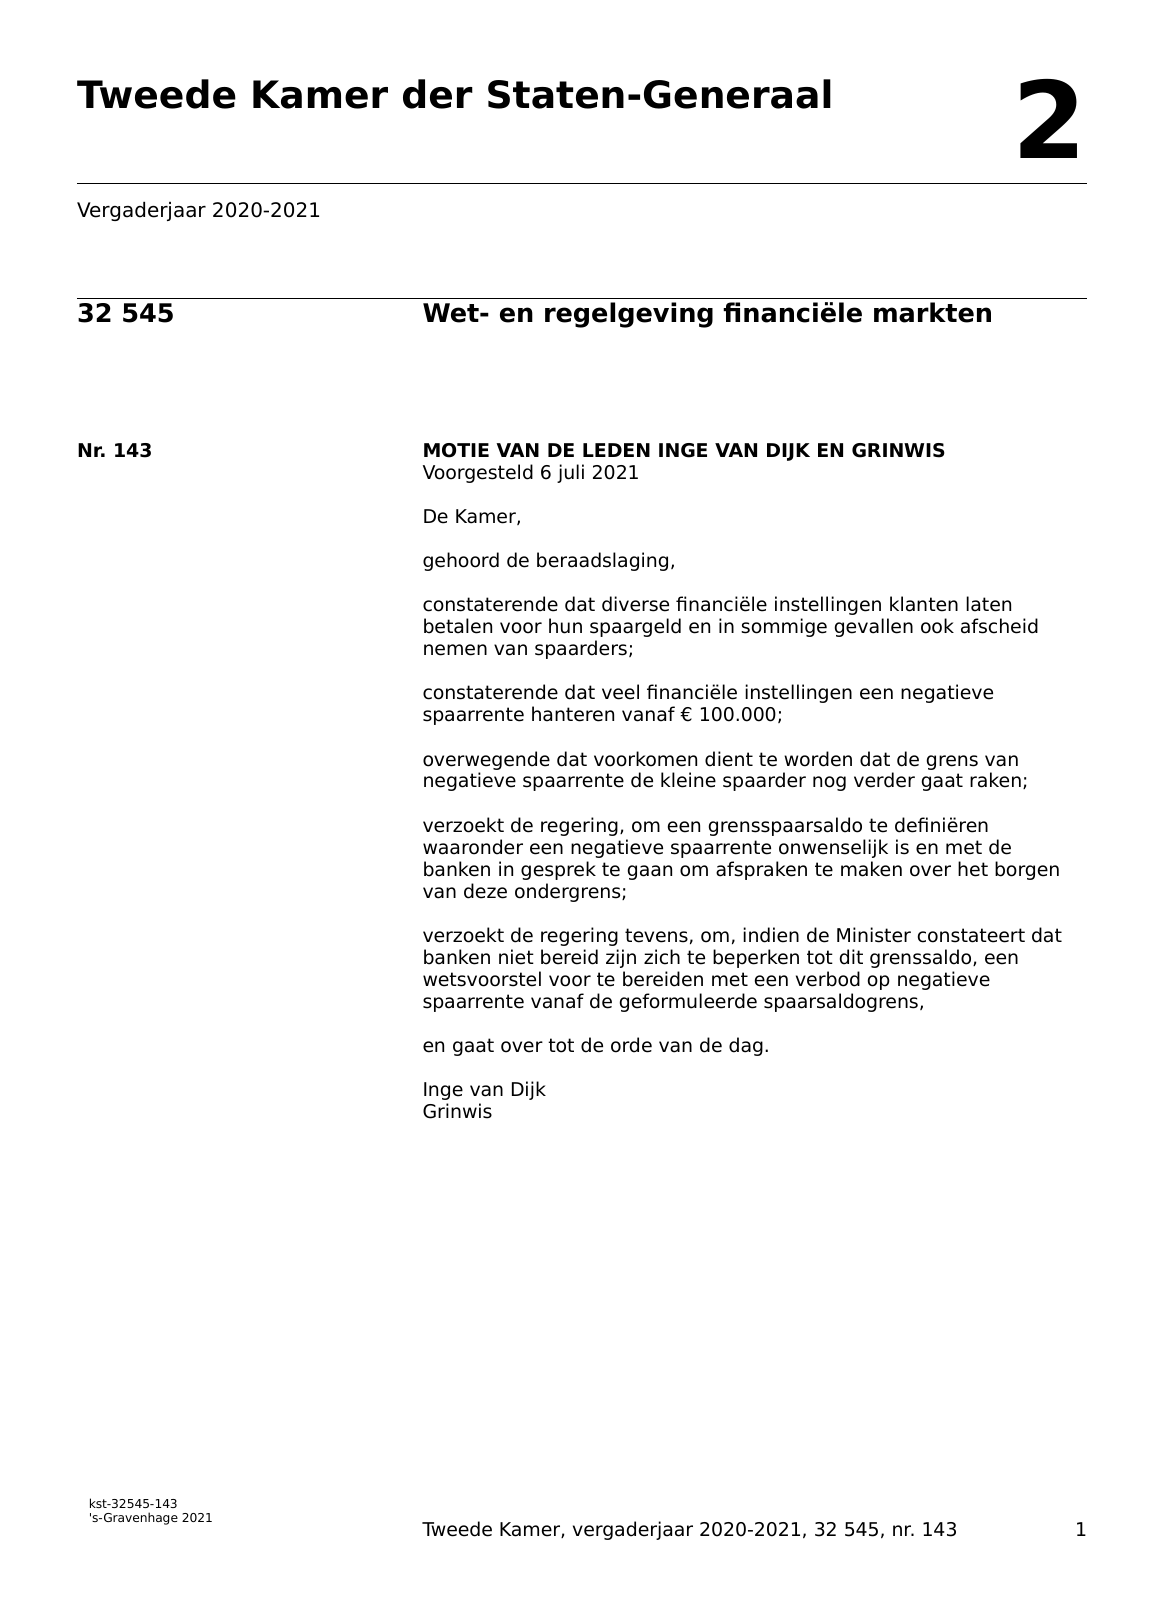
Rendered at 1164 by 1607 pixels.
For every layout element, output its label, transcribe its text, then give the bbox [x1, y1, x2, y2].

subtitle 32 545 Wet- en regelgeving financiële markten [77, 299, 1087, 329]
text overwegende dat voorkomen dient te worden dat de grens van negatieve spaarrente de kleine spaarder nog verder gaat raken; [422, 748, 1087, 792]
text Inge van Dijk [422, 1079, 1087, 1101]
text gehoord de beraadslaging, [422, 550, 1087, 572]
text verzoekt de regering tevens, om, indien de Minister constateert dat banken niet bereid zijn zich te beperken tot dit grenssaldo, een wetsvoorstel voor te bereiden met een verbod op negatieve spaarrente vanaf de geformuleerde spaarsaldogrens, [422, 925, 1087, 1013]
text De Kamer, [422, 506, 1087, 528]
text Voorgesteld 6 juli 2021 [422, 462, 1087, 484]
subtitle Nr. 143 MOTIE VAN DE LEDEN INGE VAN DIJK EN GRINWIS [77, 440, 1087, 462]
table_header Tweede Kamer der Staten-Generaal [77, 59, 886, 183]
table_cell Vergaderjaar 2020-2021 [77, 184, 1087, 298]
table_header 2 [886, 59, 1087, 183]
text constaterende dat diverse financiële instellingen klanten laten betalen voor hun spaargeld en in sommige gevallen ook afscheid nemen van spaarders; [422, 594, 1087, 660]
text constaterende dat veel financiële instellingen een negatieve spaarrente hanteren vanaf € 100.000; [422, 682, 1087, 726]
text 's-Gravenhage 2021 [88, 1511, 323, 1525]
text kst-32545-143 [88, 1497, 323, 1511]
text verzoekt de regering, om een grensspaarsaldo te definiëren waaronder een negatieve spaarrente onwenselijk is en met de banken in gesprek te gaan om afspraken te maken over het borgen van deze ondergrens; [422, 814, 1087, 902]
text Grinwis [422, 1101, 1087, 1123]
text en gaat over tot de orde van de dag. [422, 1035, 1087, 1057]
